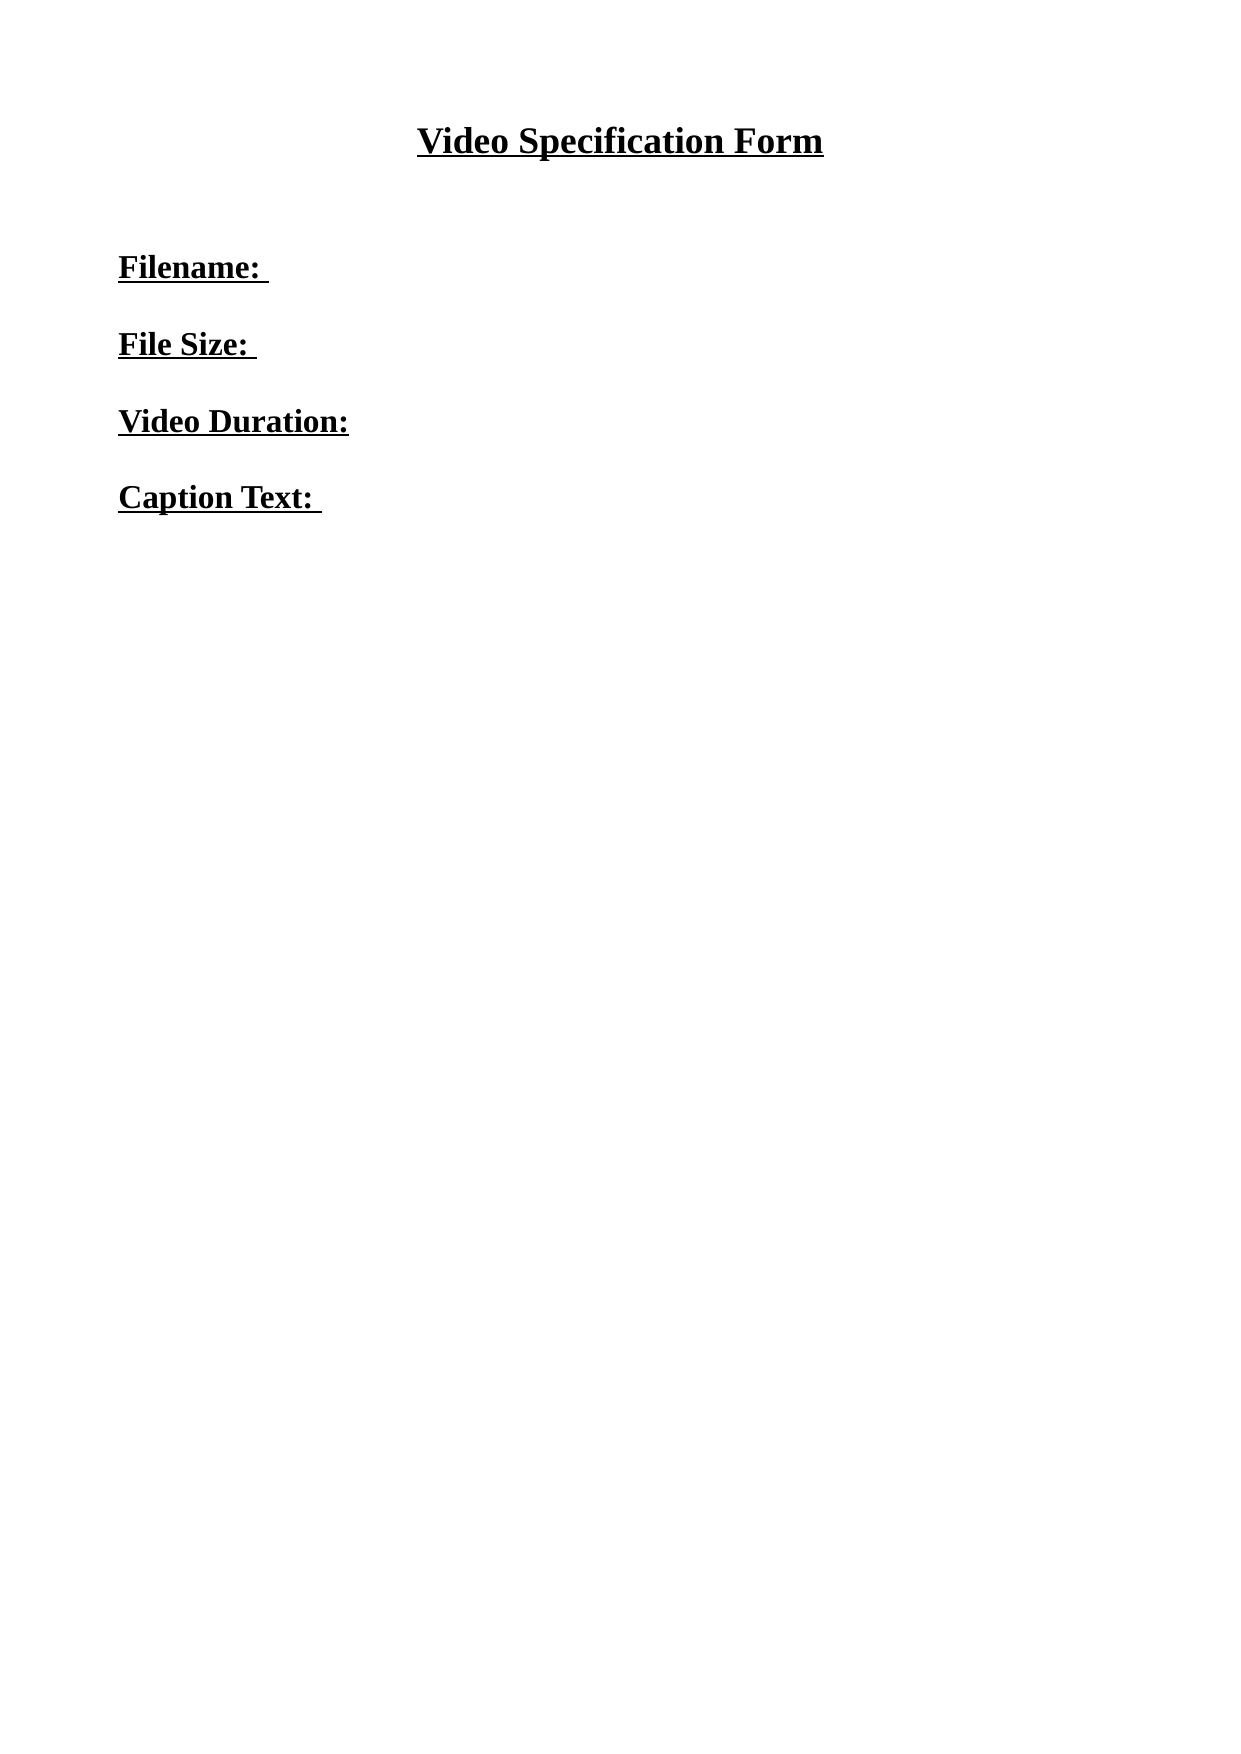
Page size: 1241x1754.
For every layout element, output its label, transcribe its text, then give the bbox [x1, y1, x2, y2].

text Video Duration: [118, 401, 1122, 477]
text Video Specification Form [118, 118, 1122, 161]
text File Size: [118, 324, 1122, 362]
text Caption Text: [118, 477, 1122, 554]
text Filename: [118, 247, 1122, 286]
